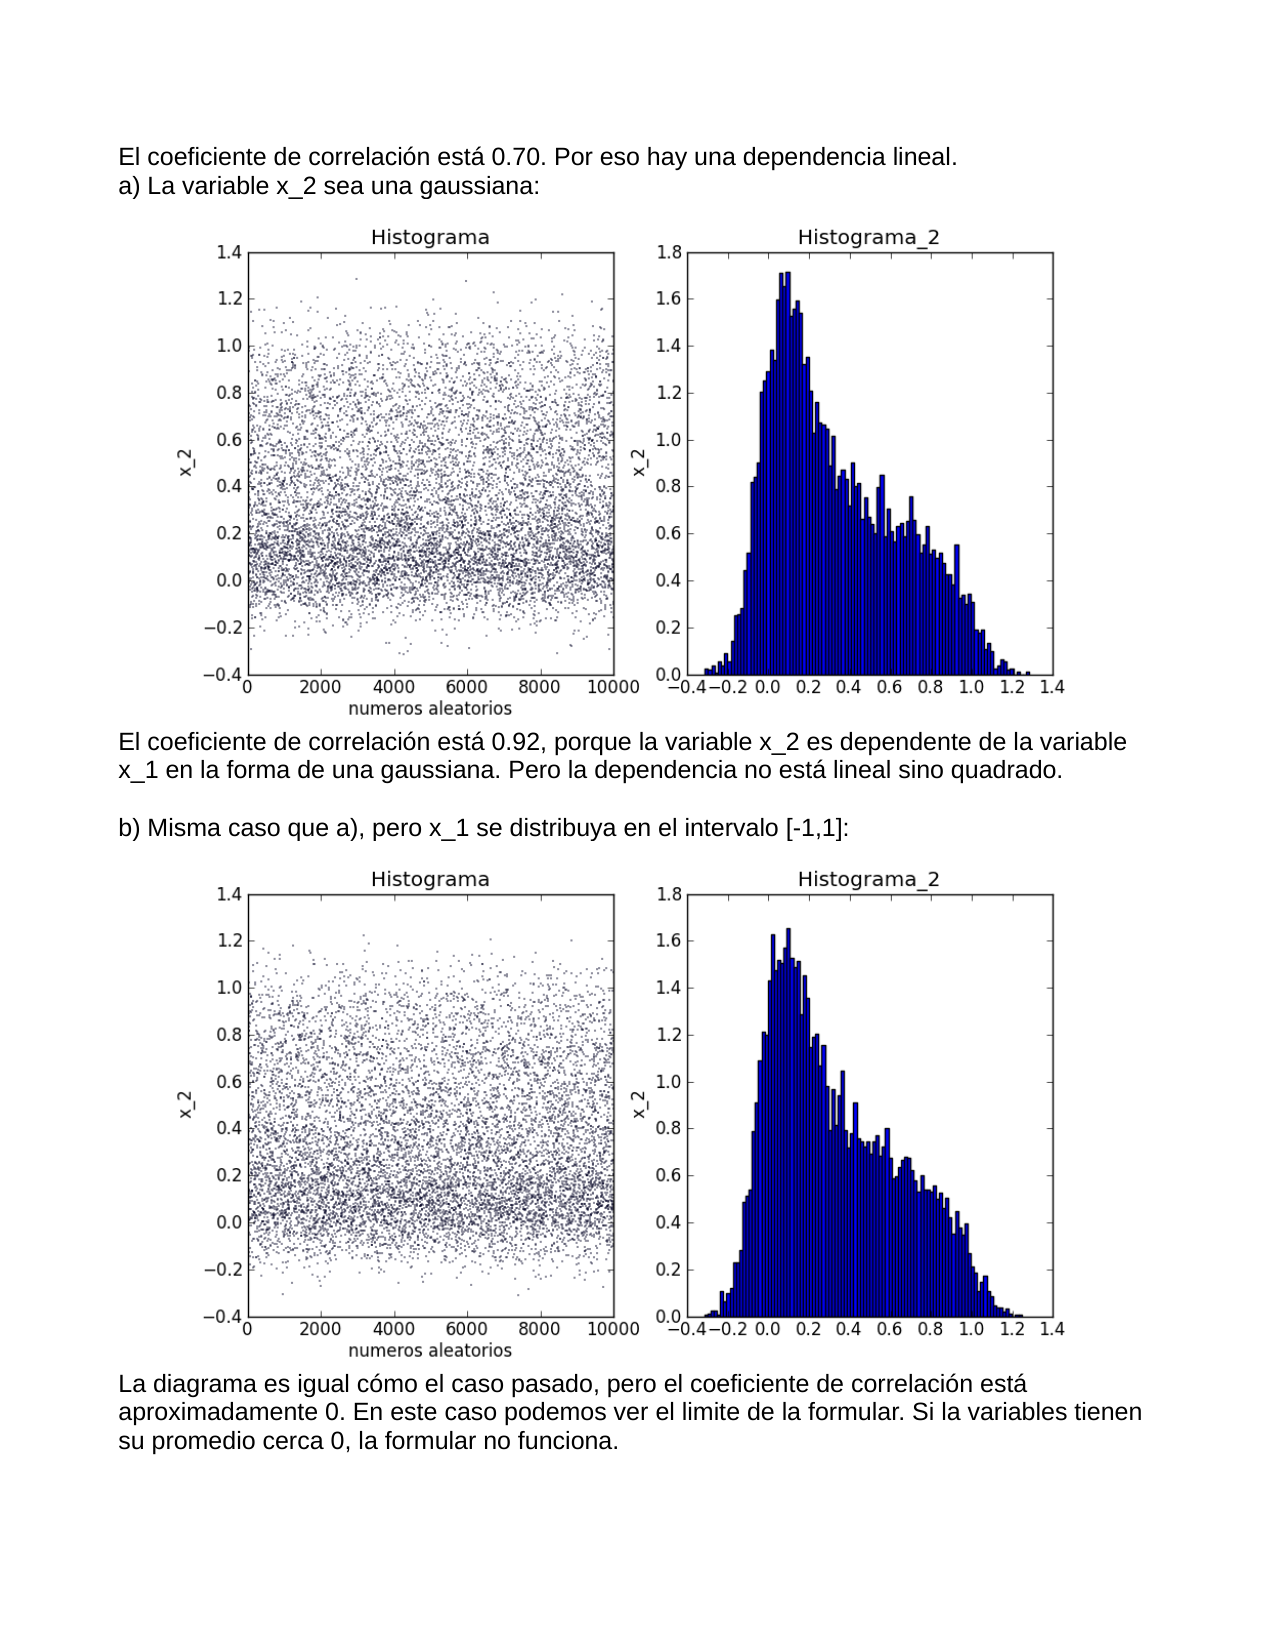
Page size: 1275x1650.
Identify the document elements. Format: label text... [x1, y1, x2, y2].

text a) La variable x_2 sea una gaussiana: [118, 171, 1157, 199]
text El coeficiente de correlación está 0.70. Por eso hay una dependencia lineal. [118, 142, 1157, 171]
text La diagrama es igual cómo el caso pasado, pero el coeficiente de correlación está aproximadamente 0. En este caso podemos ver el limite de la formular. Si la variables tienen su promedio cerca 0, la formular no funciona. [118, 1369, 1157, 1455]
text b) Misma caso que a), pero x_1 se distribuya en el intervalo [-1,1]: [118, 813, 1157, 841]
picture [118, 841, 1157, 1369]
text El coeficiente de correlación está 0.92, porque la variable x_2 es dependente de la variable x_1 en la forma de una gaussiana. Pero la dependencia no está lineal sino quadrado. [118, 727, 1157, 784]
picture [118, 199, 1157, 727]
